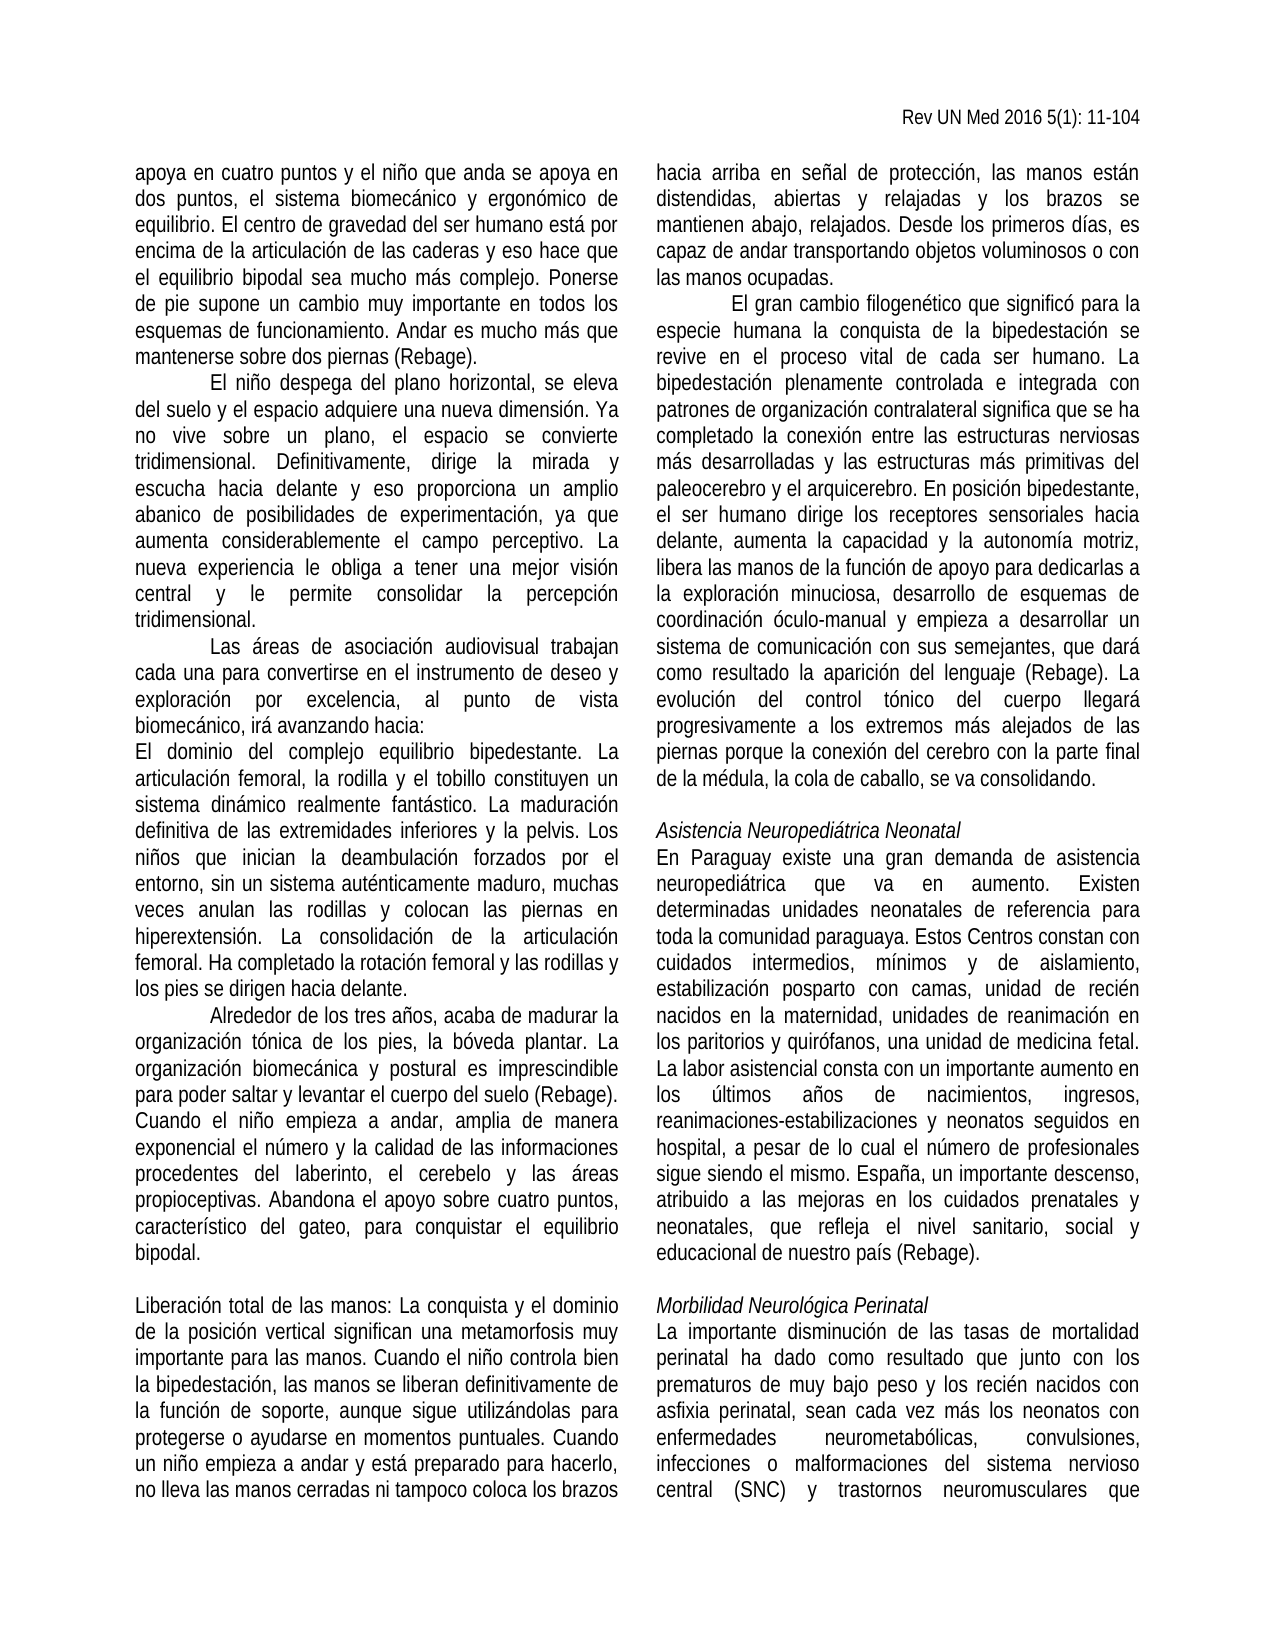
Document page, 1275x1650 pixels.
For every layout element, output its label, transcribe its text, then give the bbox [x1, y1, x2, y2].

text Asistencia Neuropediátrica Neonatal [656, 817, 1140, 844]
text hacia arriba en señal de protección, las manos están distendidas, abiertas y relajadas y los brazos se mantienen abajo, relajados. Desde los primeros días, es capaz de andar transportando objetos voluminosos o con las manos ocupadas. [656, 158, 1140, 290]
text Liberación total de las manos: La conquista y el dominio de la posición vertical significan una metamorfosis muy importante para las manos. Cuando el niño controla bien la bipedestación, las manos se liberan definitivamente de la función de soporte, aunque sigue utilizándolas para protegerse o ayudarse en momentos puntuales. Cuando un niño empieza a andar y está preparado para hacerlo, no lleva las manos cerradas ni tampoco coloca los brazos [135, 1292, 619, 1502]
text El niño despega del plano horizontal, se eleva del suelo y el espacio adquiere una nueva dimensión. Ya no vive sobre un plano, el espacio se convierte tridimensional. Definitivamente, dirige la mirada y escucha hacia delante y eso proporciona un amplio abanico de posibilidades de experimentación, ya que aumenta considerablemente el campo perceptivo. La nueva experiencia le obliga a tener una mejor visión central y le permite consolidar la percepción tridimensional. [135, 369, 619, 633]
text Alrededor de los tres años, acaba de madurar la organización tónica de los pies, la bóveda plantar. La organización biomecánica y postural es imprescindible para poder saltar y levantar el cuerpo del suelo (Rebage). Cuando el niño empieza a andar, amplia de manera exponencial el número y la calidad de las informaciones procedentes del laberinto, el cerebelo y las áreas propioceptivas. Abandona el apoyo sobre cuatro puntos, característico del gateo, para conquistar el equilibrio bipodal. [135, 1002, 619, 1265]
text En Paraguay existe una gran demanda de asistencia neuropediátrica que va en aumento. Existen determinadas unidades neonatales de referencia para toda la comunidad paraguaya. Estos Centros constan con cuidados intermedios, mínimos y de aislamiento, estabilización posparto con camas, unidad de recién nacidos en la maternidad, unidades de reanimación en los paritorios y quirófanos, una unidad de medicina fetal. La labor asistencial consta con un importante aumento en los últimos años de nacimientos, ingresos, reanimaciones-estabilizaciones y neonatos seguidos en hospital, a pesar de lo cual el número de profesionales sigue siendo el mismo. España, un importante descenso, atribuido a las mejoras en los cuidados prenatales y neonatales, que refleja el nivel sanitario, social y educacional de nuestro país (Rebage). [656, 844, 1140, 1265]
text El dominio del complejo equilibrio bipedestante. La articulación femoral, la rodilla y el tobillo constituyen un sistema dinámico realmente fantástico. La maduración definitiva de las extremidades inferiores y la pelvis. Los niños que inician la deambulación forzados por el entorno, sin un sistema auténticamente maduro, muchas veces anulan las rodillas y colocan las piernas en hiperextensión. La consolidación de la articulación femoral. Ha completado la rotación femoral y las rodillas y los pies se dirigen hacia delante. [135, 738, 619, 1002]
text Morbilidad Neurológica Perinatal [656, 1292, 1140, 1318]
text apoya en cuatro puntos y el niño que anda se apoya en dos puntos, el sistema biomecánico y ergonómico de equilibrio. El centro de gravedad del ser humano está por encima de la articulación de las caderas y eso hace que el equilibrio bipodal sea mucho más complejo. Ponerse de pie supone un cambio muy importante en todos los esquemas de funcionamiento. Andar es mucho más que mantenerse sobre dos piernas (Rebage). [135, 158, 619, 369]
text Las áreas de asociación audiovisual trabajan cada una para convertirse en el instrumento de deseo y exploración por excelencia, al punto de vista biomecánico, irá avanzando hacia: [135, 633, 619, 738]
text La importante disminución de las tasas de mortalidad perinatal ha dado como resultado que junto con los prematuros de muy bajo peso y los recién nacidos con asfixia perinatal, sean cada vez más los neonatos con enfermedades neurometabólicas, convulsiones, infecciones o malformaciones del sistema nervioso central (SNC) y trastornos neuromusculares que [656, 1318, 1140, 1502]
text El gran cambio filogenético que significó para la especie humana la conquista de la bipedestación se revive en el proceso vital de cada ser humano. La bipedestación plenamente controlada e integrada con patrones de organización contralateral significa que se ha completado la conexión entre las estructuras nerviosas más desarrolladas y las estructuras más primitivas del paleocerebro y el arquicerebro. En posición bipedestante, el ser humano dirige los receptores sensoriales hacia delante, aumenta la capacidad y la autonomía motriz, libera las manos de la función de apoyo para dedicarlas a la exploración minuciosa, desarrollo de esquemas de coordinación óculo-manual y empieza a desarrollar un sistema de comunicación con sus semejantes, que dará como resultado la aparición del lenguaje (Rebage). La evolución del control tónico del cuerpo llegará progresivamente a los extremos más alejados de las piernas porque la conexión del cerebro con la parte final de la médula, la cola de caballo, se va consolidando. [656, 290, 1140, 791]
